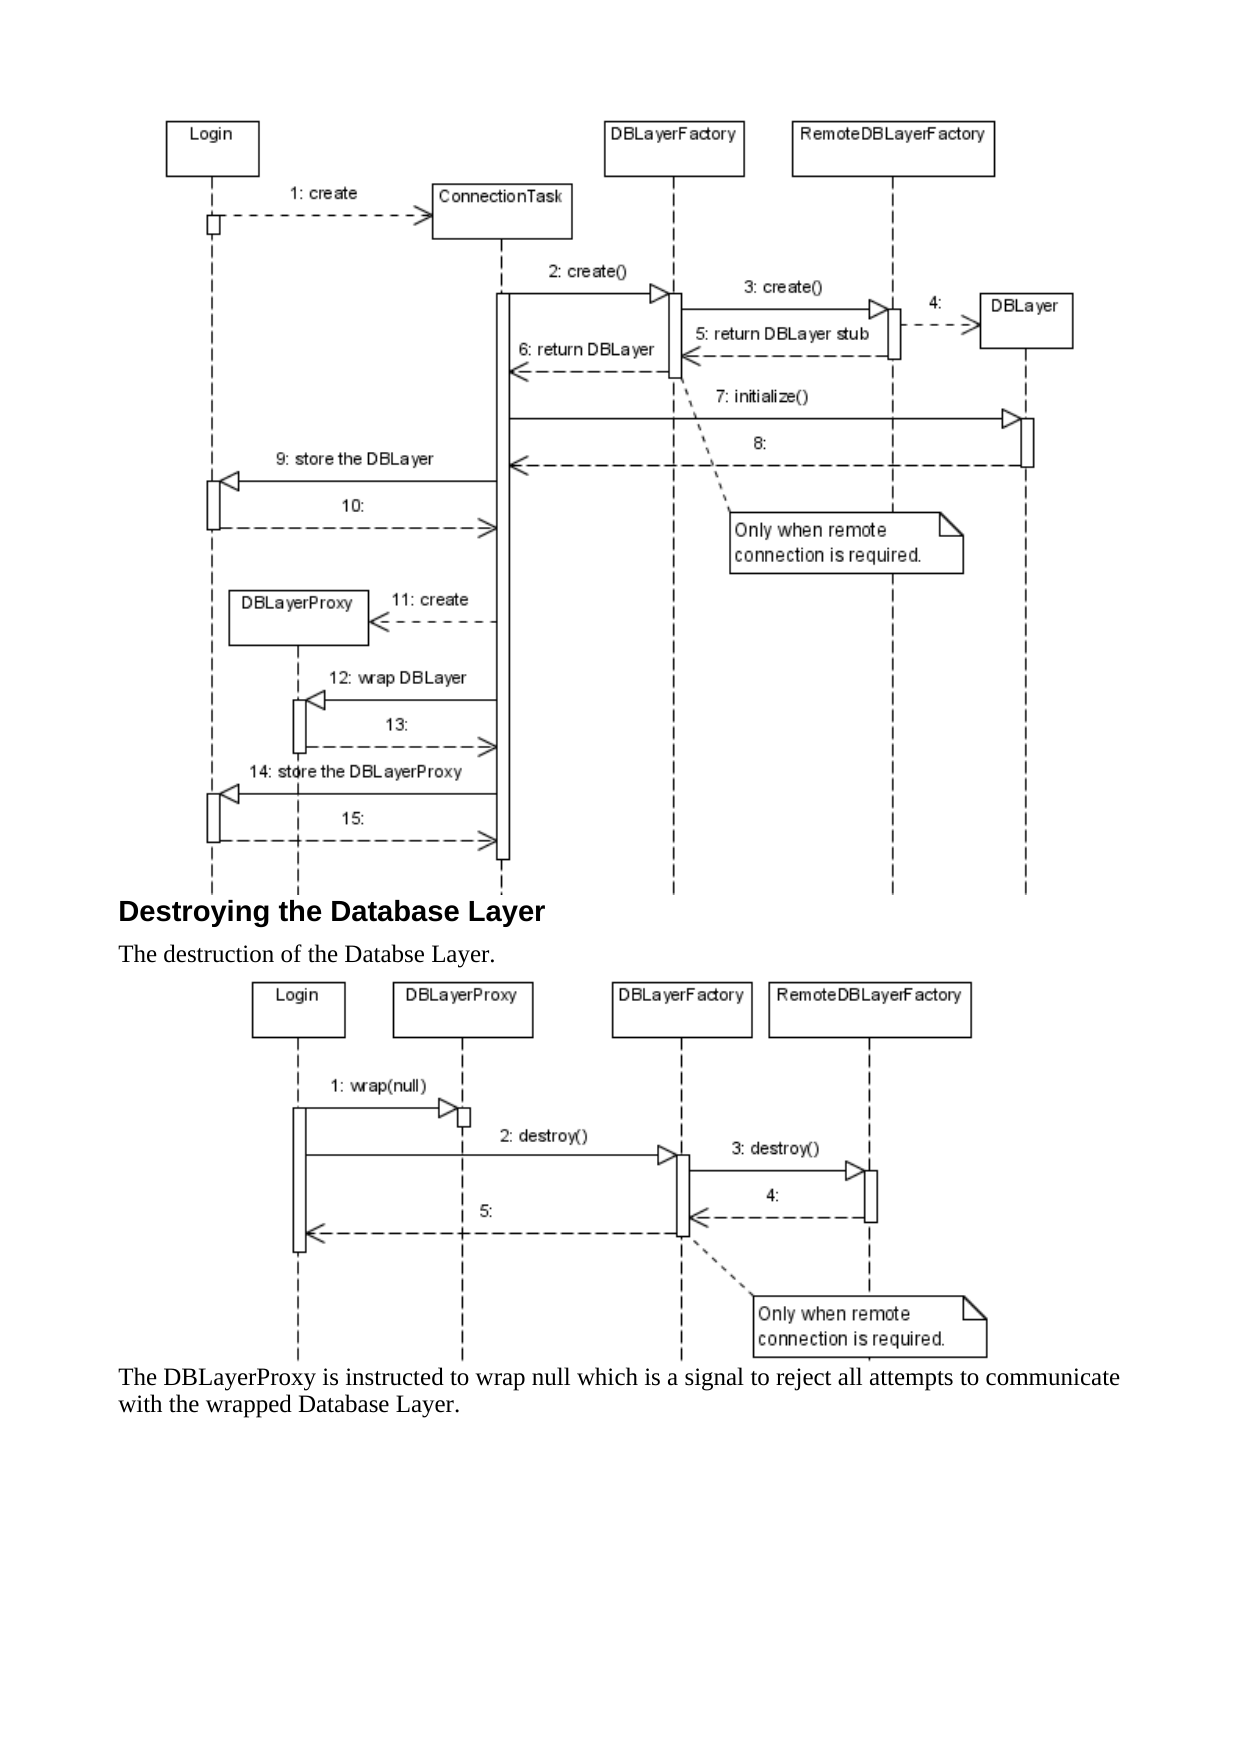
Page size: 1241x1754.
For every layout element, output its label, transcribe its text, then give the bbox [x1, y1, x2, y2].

picture [163, 118, 1077, 895]
text The destruction of the Databse Layer. [118, 940, 1122, 967]
subtitle Destroying the Database Layer [118, 118, 1122, 927]
picture [249, 980, 991, 1363]
text The DBLayerProxy is instructed to wrap null which is a signal to reject all attempts to communicate with the wrapped Database Layer. [118, 980, 1122, 1418]
